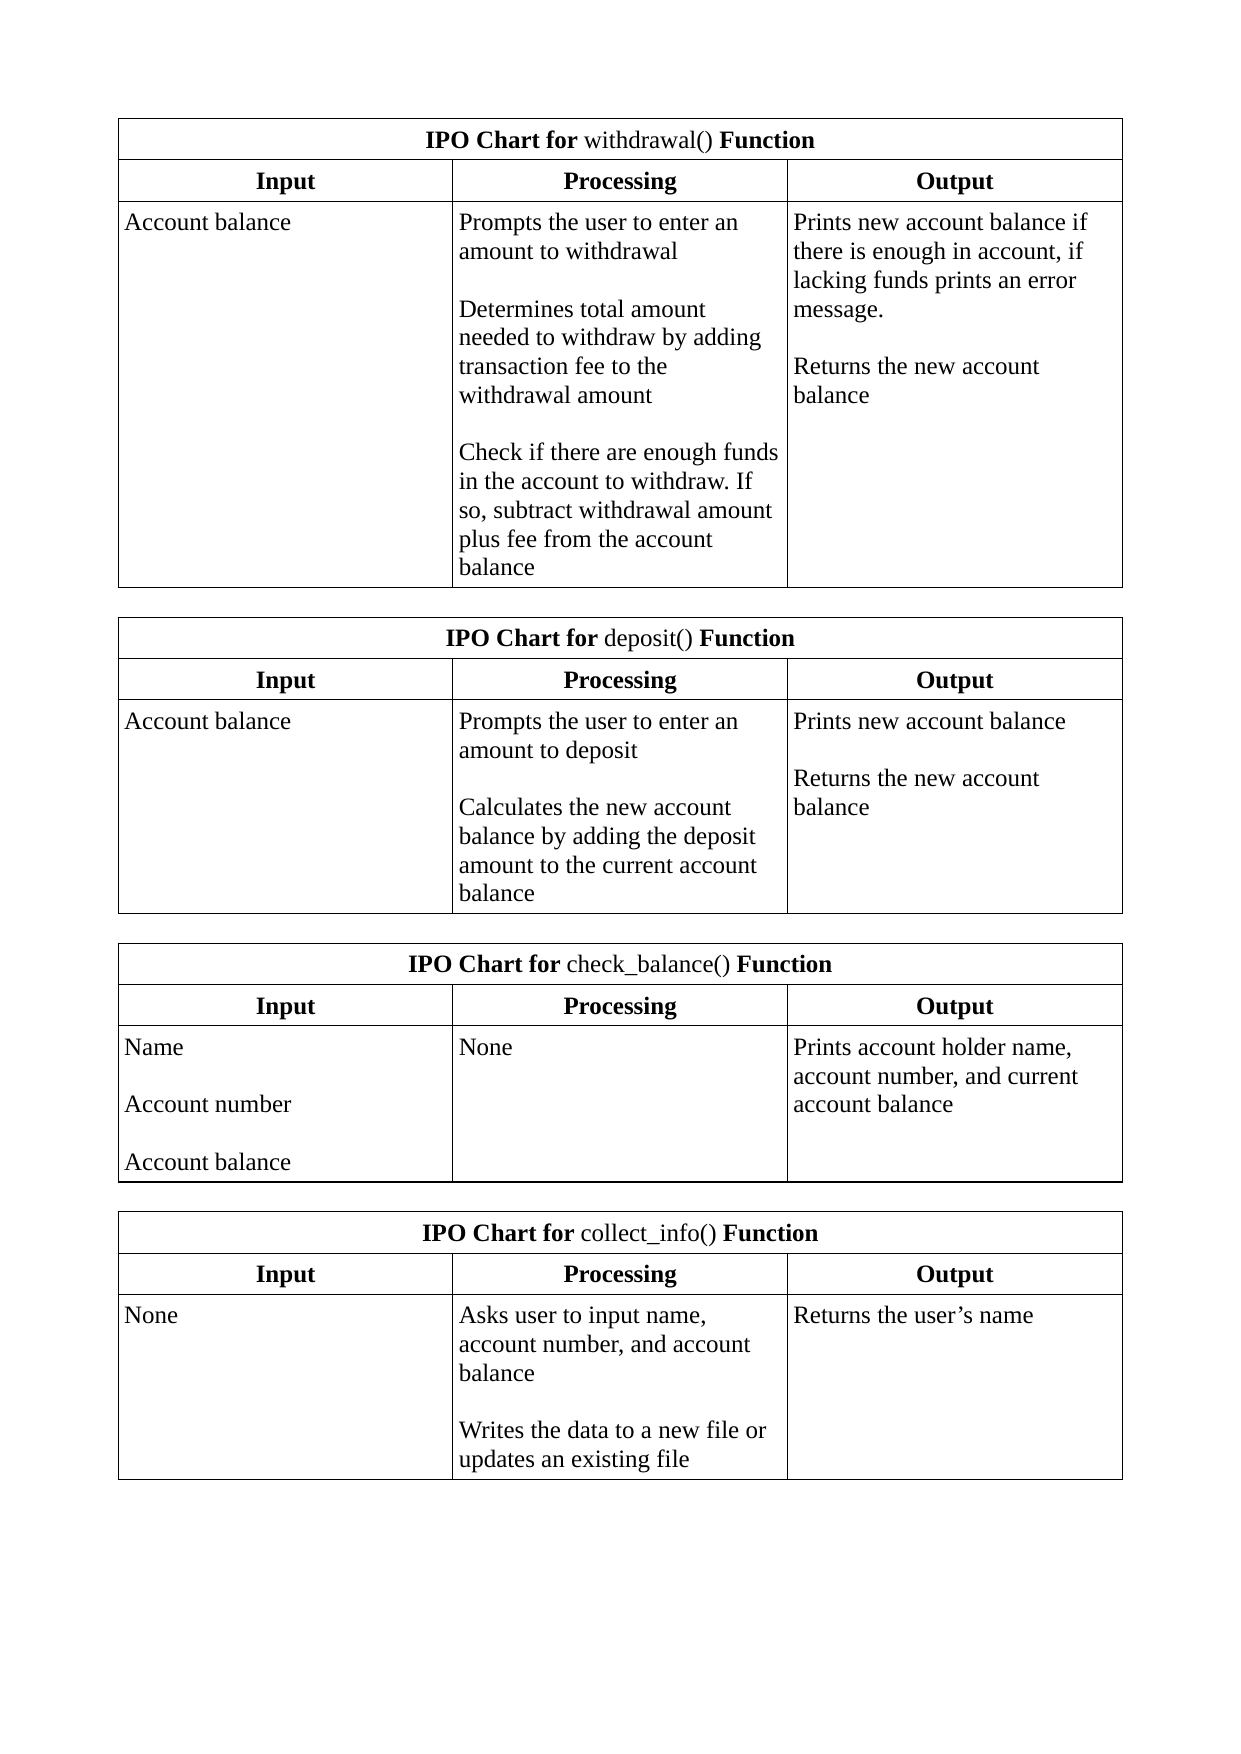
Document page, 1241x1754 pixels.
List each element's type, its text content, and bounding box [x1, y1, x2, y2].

table_cell Account balance [119, 202, 452, 587]
table_cell Prints account holder name, account number, and current account balance [788, 1026, 1122, 1181]
table_cell Output [788, 659, 1122, 699]
table_cell Prints new account balance Returns the new account balance [788, 700, 1122, 913]
table_cell Prompts the user to enter an amount to deposit Calculates the new account balance by adding the deposit amount to the current account balance [453, 700, 787, 913]
table_header IPO Chart for deposit() Function [119, 618, 1122, 658]
table_cell Returns the user’s name [788, 1295, 1122, 1479]
table_cell Input [119, 985, 452, 1025]
table_cell Output [788, 160, 1122, 201]
table_header IPO Chart for withdrawal() Function [119, 119, 1122, 159]
table_cell Output [788, 985, 1122, 1025]
table_cell Processing [453, 985, 787, 1025]
table_cell Account balance [119, 700, 452, 913]
table_cell Name Account number Account balance [119, 1026, 452, 1181]
table_cell Prints new account balance if there is enough in account, if lacking funds prints an error message. Returns the new account balance [788, 202, 1122, 587]
table_cell Input [119, 1254, 452, 1294]
table_header IPO Chart for check_balance() Function [119, 944, 1122, 984]
table_cell Processing [453, 659, 787, 699]
table_cell Asks user to input name, account number, and account balance Writes the data to a new file or updates an existing file [453, 1295, 787, 1479]
table_cell None [453, 1026, 787, 1181]
table_header IPO Chart for collect_info() Function [119, 1212, 1122, 1252]
table_cell None [119, 1295, 452, 1479]
table_cell Input [119, 160, 452, 201]
table_cell Processing [453, 160, 787, 201]
table_cell Output [788, 1254, 1122, 1294]
table_cell Input [119, 659, 452, 699]
table_cell Processing [453, 1254, 787, 1294]
table_cell Prompts the user to enter an amount to withdrawal Determines total amount needed to withdraw by adding transaction fee to the withdrawal amount Check if there are enough funds in the account to withdraw. If so, subtract withdrawal amount plus fee from the account balance [453, 202, 787, 587]
